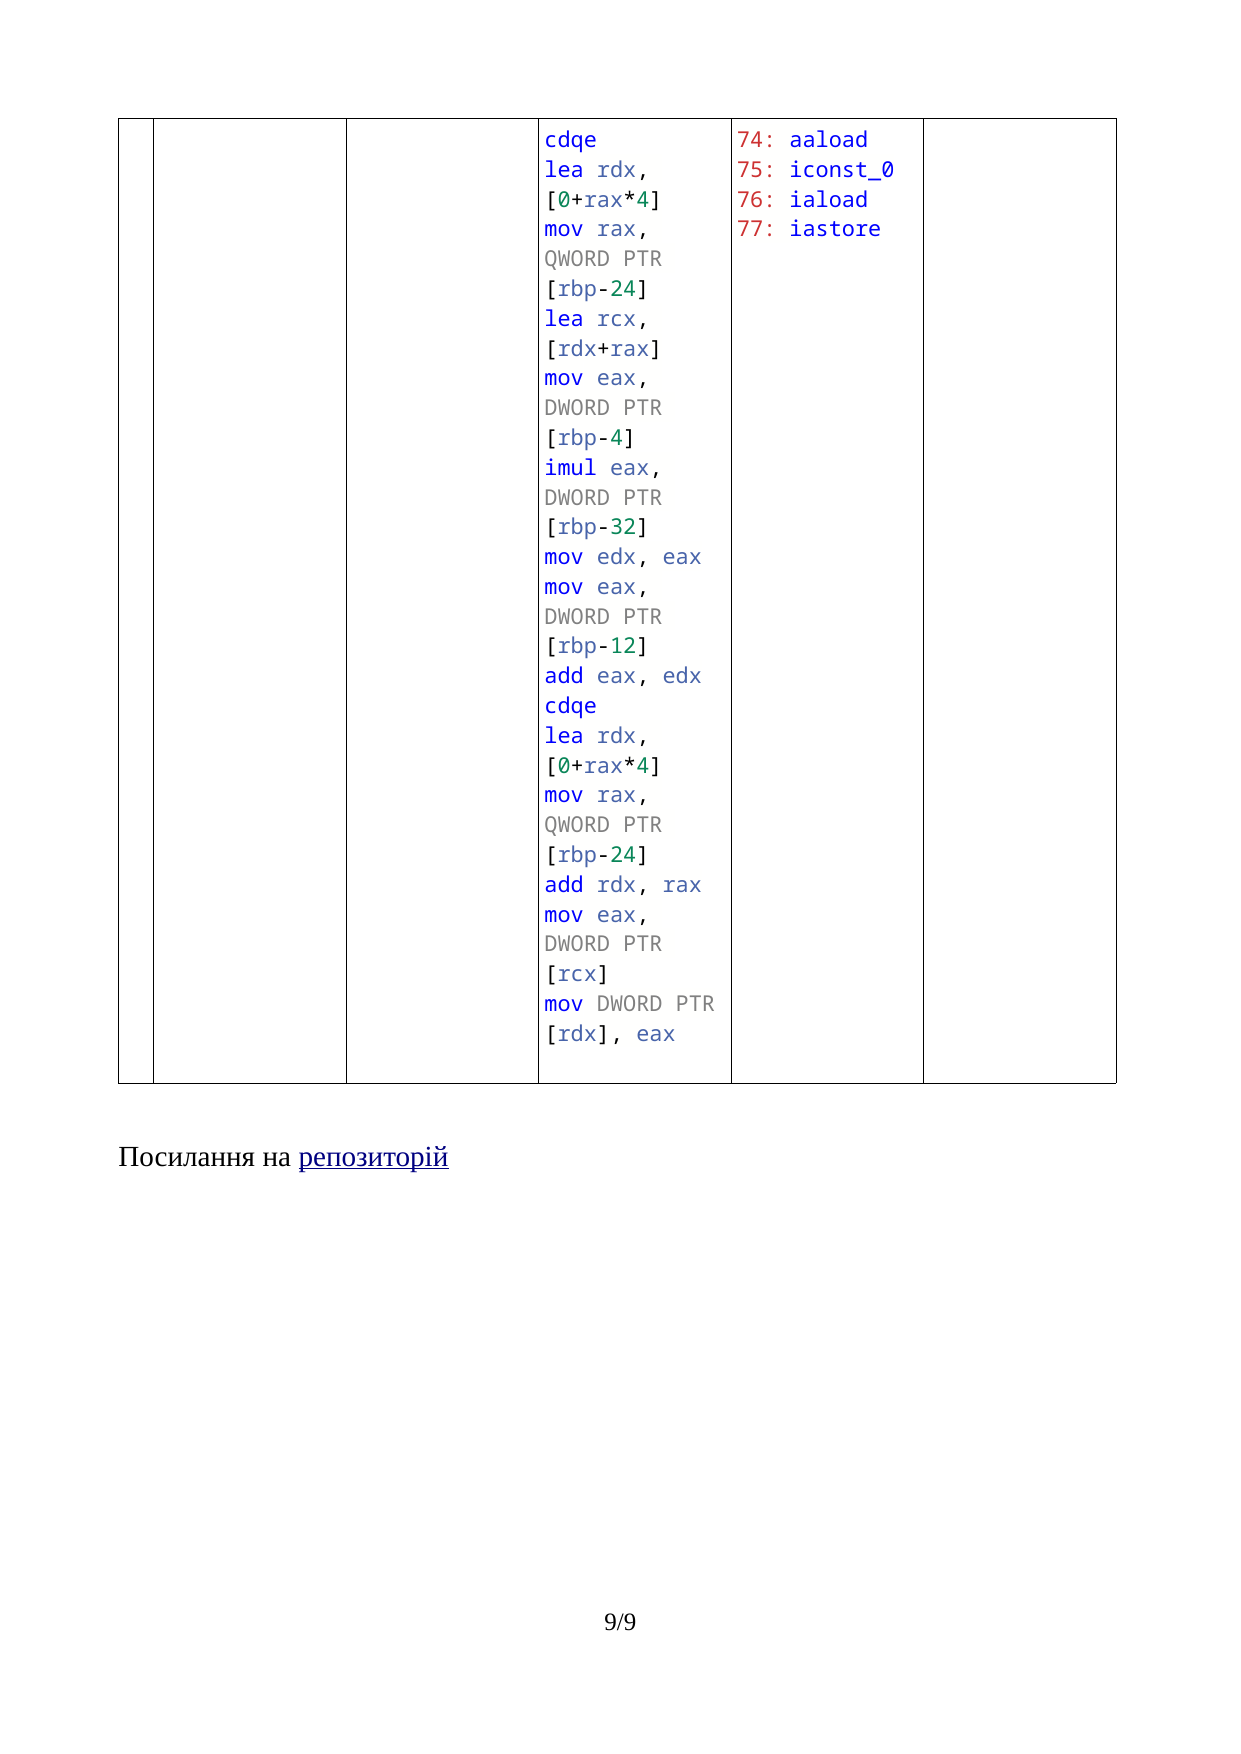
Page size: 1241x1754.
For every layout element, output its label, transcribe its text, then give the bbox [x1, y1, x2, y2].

table_cell [154, 119, 346, 1083]
text Посилання на репозиторій [118, 1139, 1122, 1172]
table_cell [119, 119, 153, 1083]
table_cell [924, 119, 1116, 1083]
table_cell 74: aaload 75: iconst_0 76: iaload 77: iastore [732, 119, 923, 1083]
table_cell cdqe lea rdx, [0+rax*4] mov rax, QWORD PTR [rbp-24] lea rcx, [rdx+rax] mov eax, DWORD PTR [rbp-4] imul eax, DWORD PTR [rbp-32] mov edx, eax mov eax, DWORD PTR [rbp-12] add eax, edx cdqe lea rdx, [0+rax*4] mov rax, QWORD PTR [rbp-24] add rdx, rax mov eax, DWORD PTR [rcx] mov DWORD PTR [rdx], eax [539, 119, 731, 1083]
table_cell [347, 119, 538, 1083]
